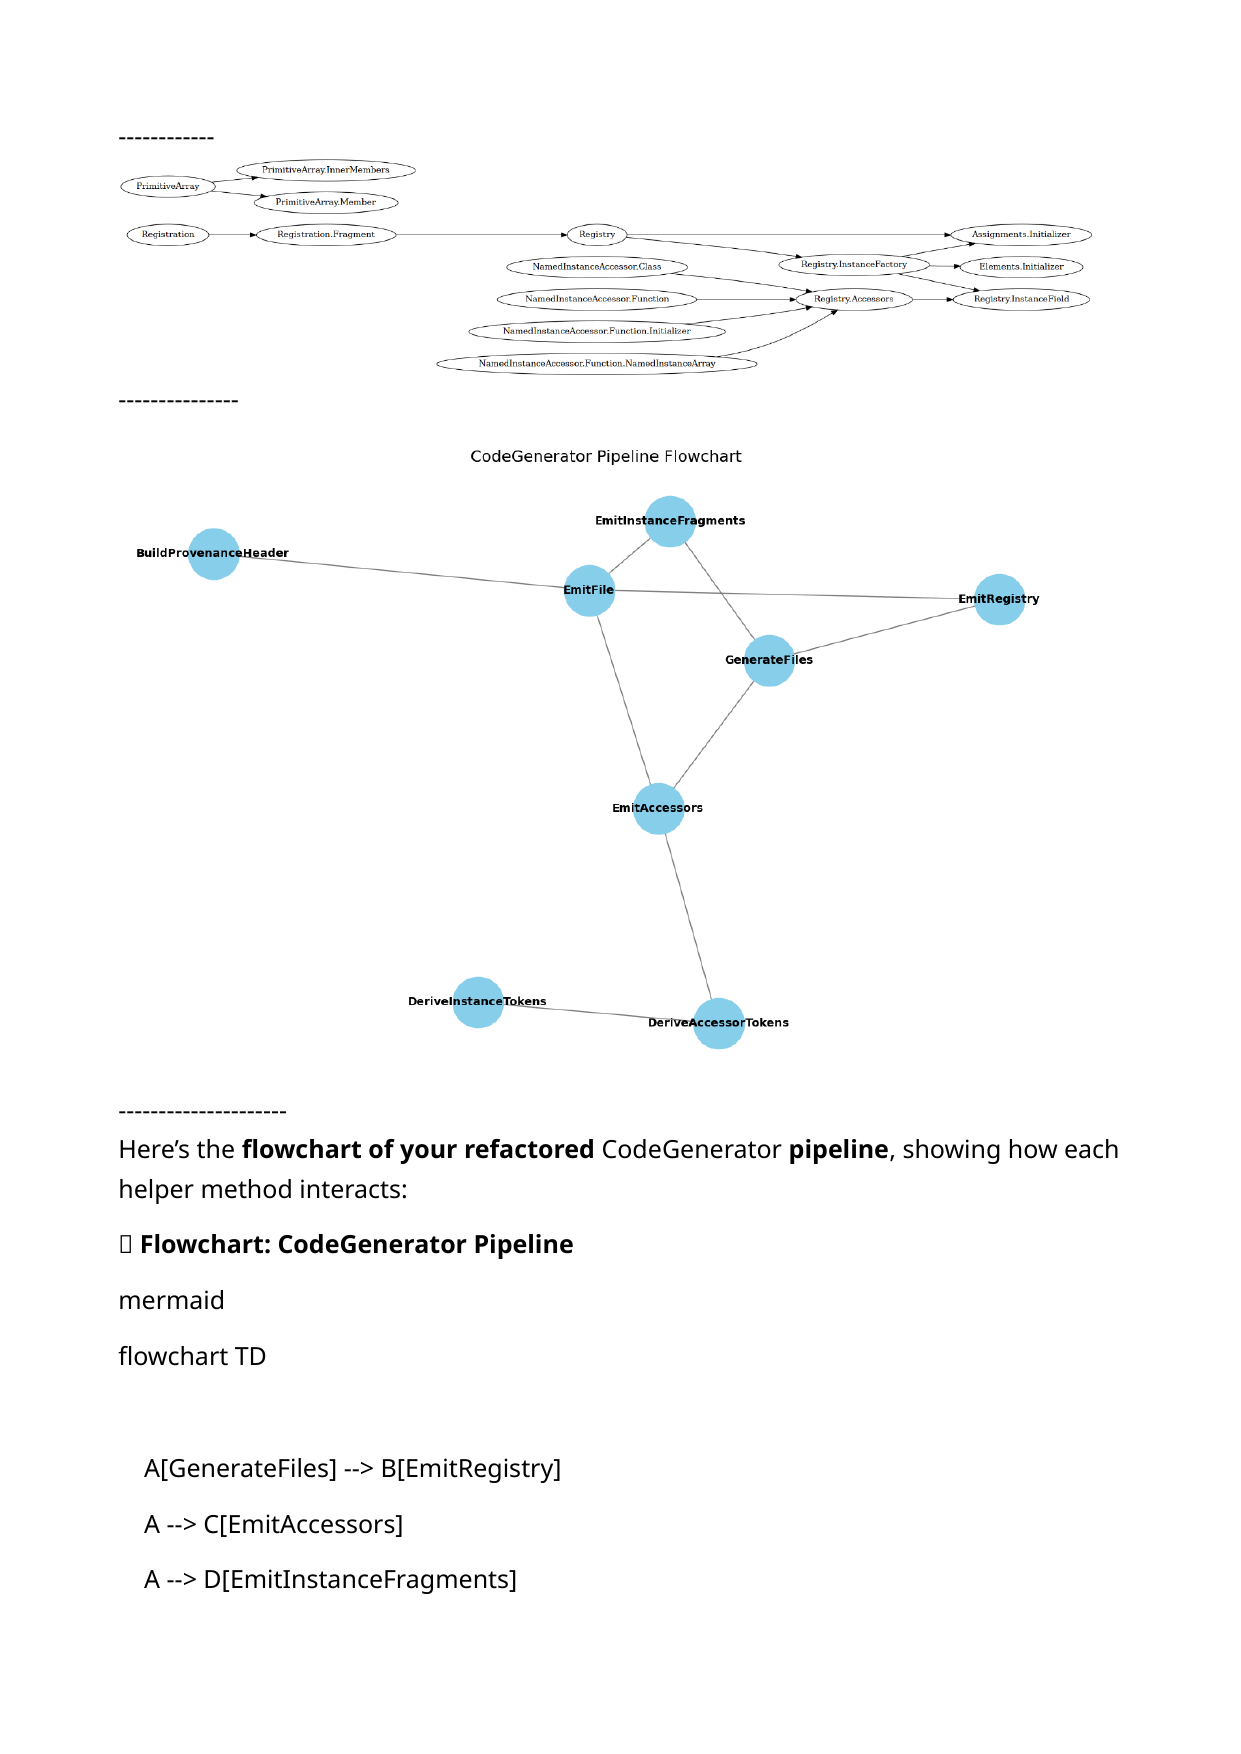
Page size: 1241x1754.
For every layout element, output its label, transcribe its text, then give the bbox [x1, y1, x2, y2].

text A --> D[EmitInstanceFragments] [118, 1562, 1122, 1596]
text ------------ --------------- [118, 118, 1122, 416]
text A --> C[EmitAccessors] [118, 1506, 1122, 1540]
text 🔹 Flowchart: CodeGenerator Pipeline [118, 1227, 1122, 1261]
text A[GenerateFiles] --> B[EmitRegistry] [118, 1451, 1122, 1484]
text --------------------- Here’s the flowchart of your refactored CodeGenerator pipeline, showing how each helper method interacts: [118, 438, 1122, 1205]
text flowchart TD [118, 1339, 1122, 1373]
text mermaid [118, 1283, 1122, 1317]
